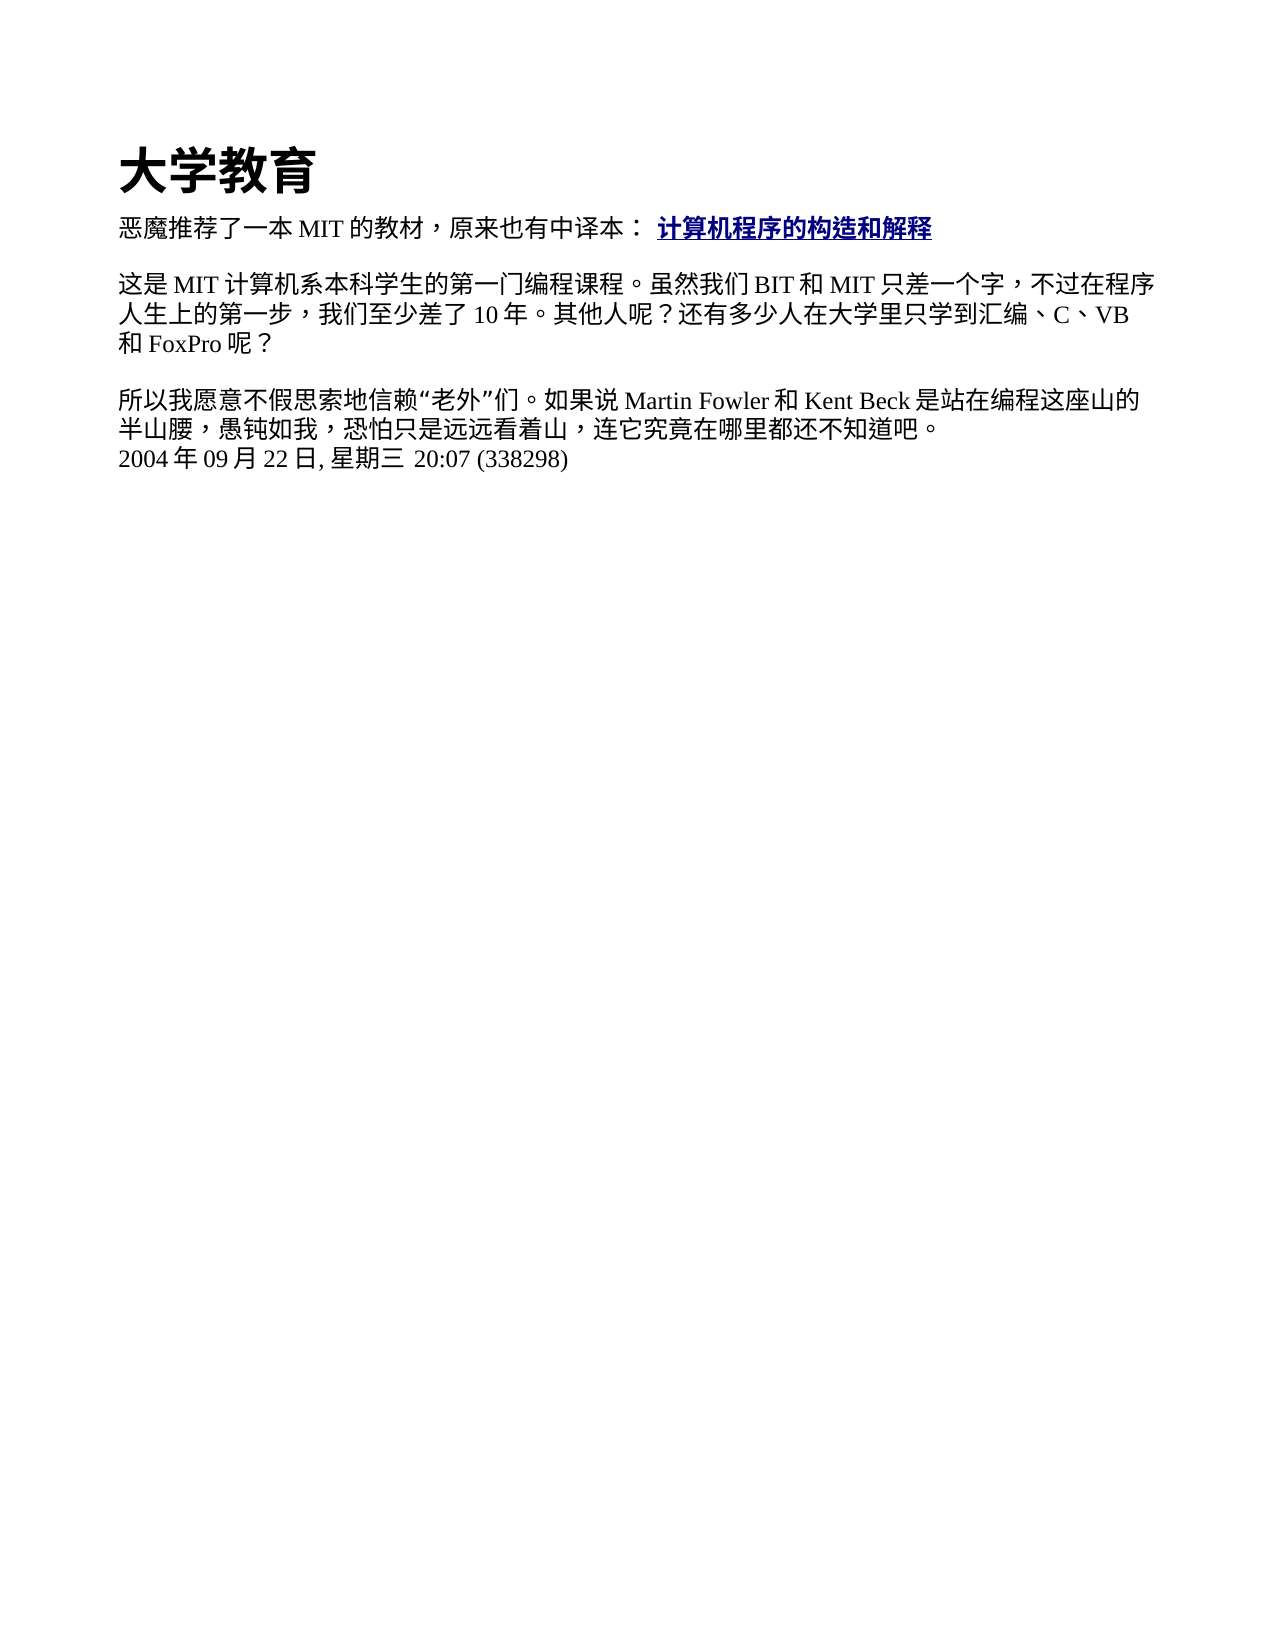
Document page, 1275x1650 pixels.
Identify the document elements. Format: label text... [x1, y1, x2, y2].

text 2004年09月22日, 星期三 20:07 (338298) [118, 444, 1157, 473]
subtitle 大学教育 [118, 143, 1157, 201]
text 所以我愿意不假思索地信赖“老外”们。如果说Martin Fowler和Kent Beck是站在编程这座山的半山腰，愚钝如我，恐怕只是远远看着山，连它究竟在哪里都还不知道吧。 [118, 386, 1157, 444]
text 这是MIT计算机系本科学生的第一门编程课程。虽然我们BIT和MIT只差一个字，不过在程序人生上的第一步，我们至少差了10年。其他人呢？还有多少人在大学里只学到汇编、C、VB和FoxPro呢？ [118, 271, 1157, 358]
text 恶魔推荐了一本MIT的教材，原来也有中译本： 计算机程序的构造和解释 [118, 214, 1157, 243]
